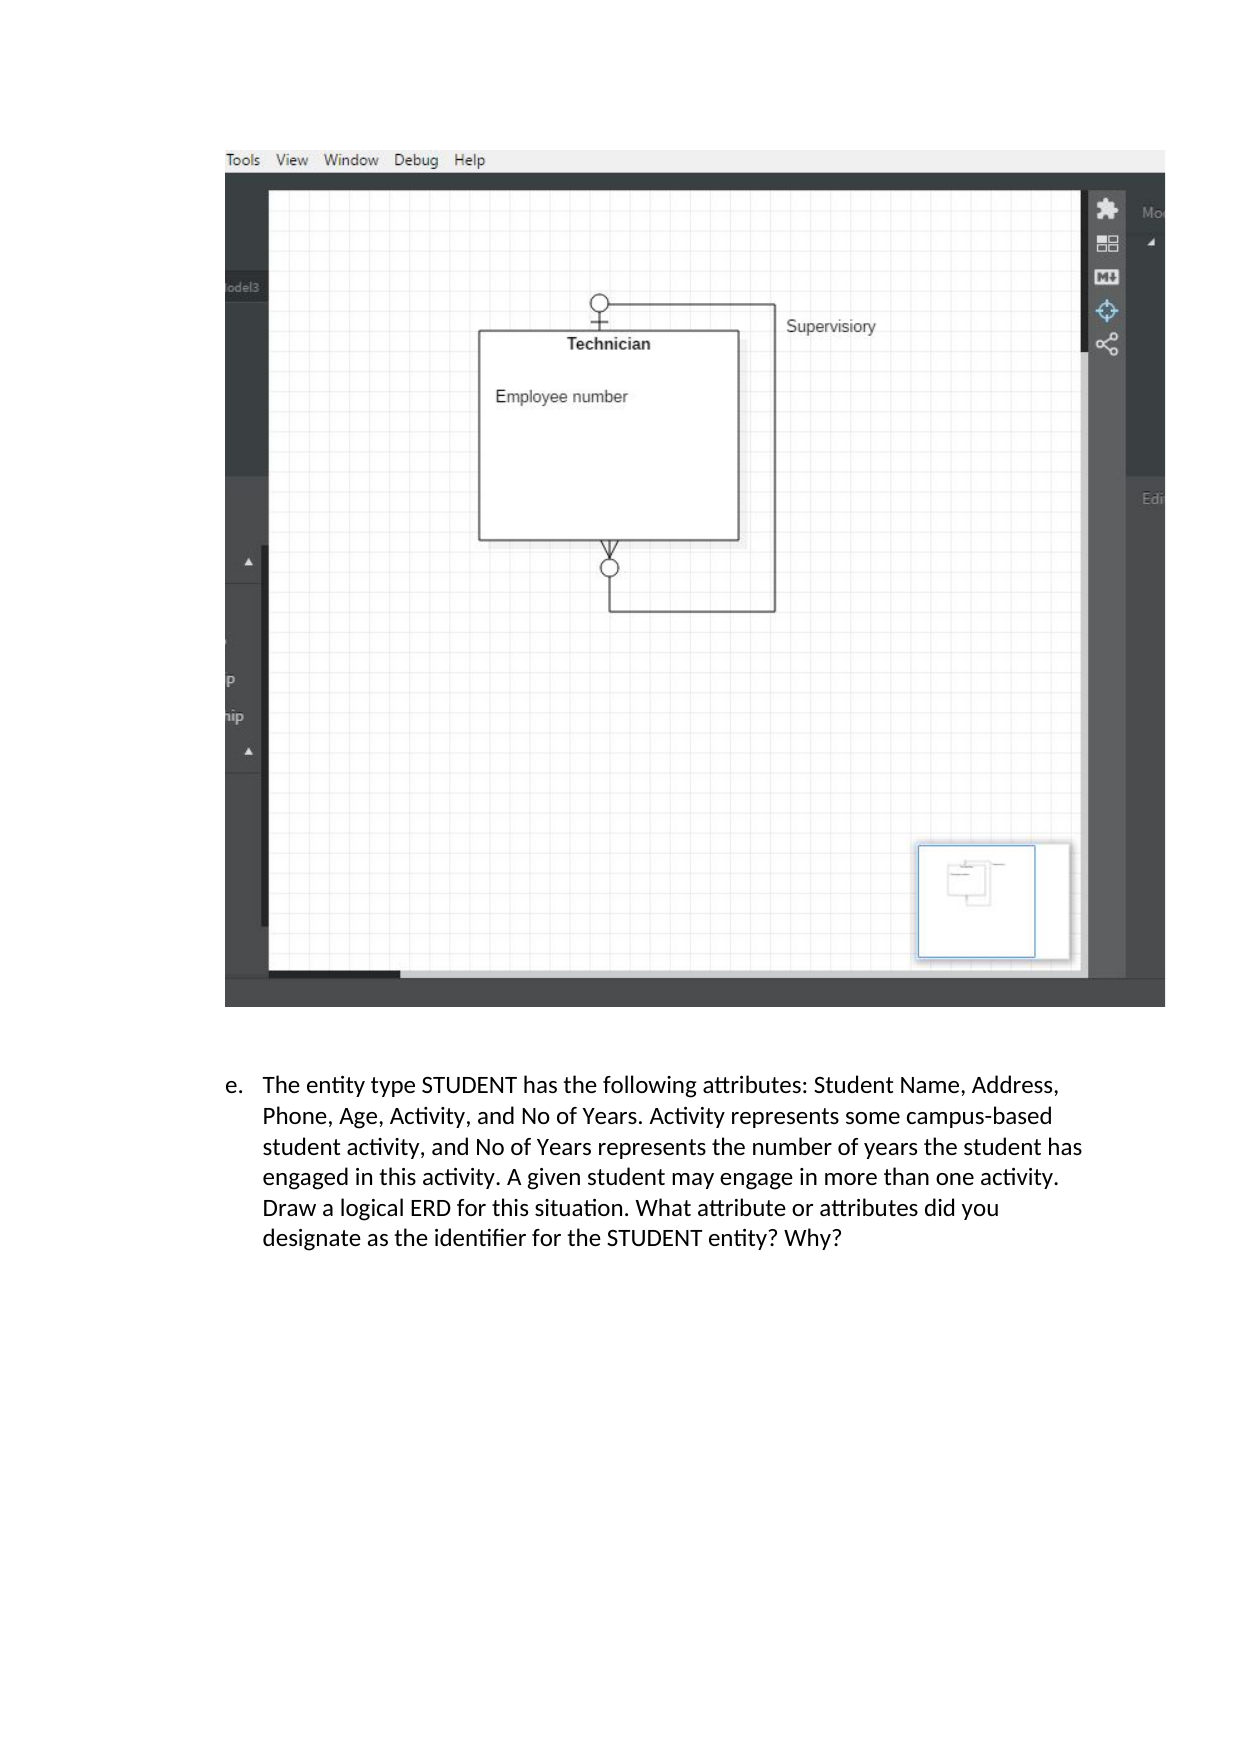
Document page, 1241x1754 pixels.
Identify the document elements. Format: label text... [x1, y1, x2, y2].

list The entity type STUDENT has the following attributes: Student Name, Address, Phone, Age, Activity, and No of Years. Activity represents some campus-based student activity, and No of Years represents the number of years the student has engaged in this activity. A given student may engage in more than one activity. Draw a logical ERD for this situation. What attribute or attributes did you designate as the identifier for the STUDENT entity? Why? [225, 1070, 1090, 1253]
